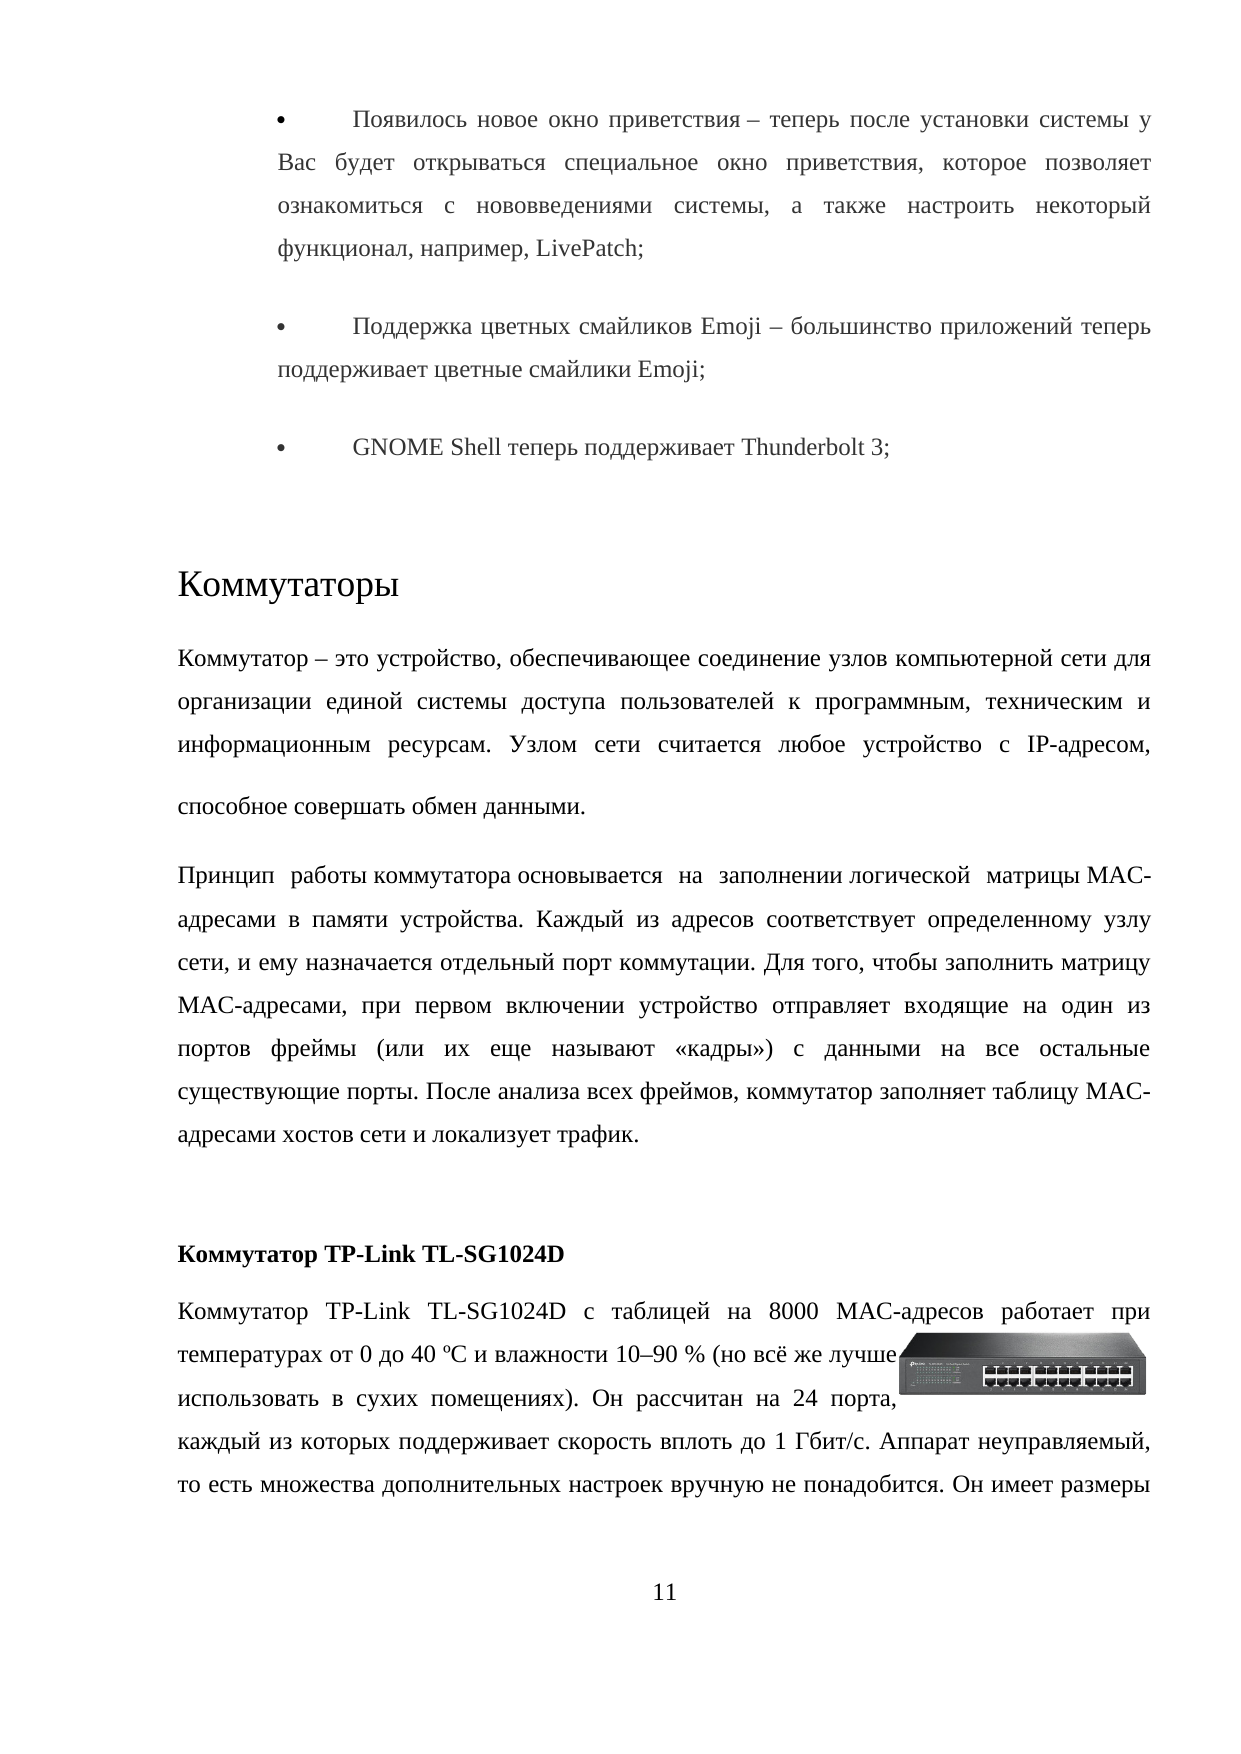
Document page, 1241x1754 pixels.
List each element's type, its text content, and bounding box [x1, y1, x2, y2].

text Коммутатор TP-Link TL-SG1024D с таблицей на 8000 MAC-адресов работает при температурах от 0 до 40 ºC и влажности 10–90 % (но всё же лучше использовать в сухих помещениях). Он рассчитан на 24 порта, каждый из которых поддерживает скорость вплоть до 1 Гбит/с. Аппарат неуправляемый, то есть множества дополнительных настроек вручную не понадобится. Он имеет размеры [177, 1296, 1152, 1498]
list GNOME Shell теперь поддерживает Thunderbolt 3; [277, 432, 1152, 461]
list Поддержка цветных смайликов Emoji – большинство приложений теперь поддерживает цветные смайлики Emoji; [277, 311, 1152, 383]
text Принцип работы коммутатора основывается на заполнении логической матрицы MAC-адресами в памяти устройства. Каждый из адресов соответствует определенному узлу сети, и ему назначается отдельный порт коммутации. Для того, чтобы заполнить матрицу MAC-адресами, при первом включении устройство отправляет входящие на один из портов фреймы (или их еще называют «кадры») с данными на все остальные существующие порты. После анализа всех фреймов, коммутатор заполняет таблицу MAC-адресами хостов сети и локализует трафик. [177, 861, 1152, 1148]
list Появилось новое окно приветствия – теперь после установки системы у Вас будет открываться специальное окно приветствия, которое позволяет ознакомиться с нововведениями системы, а также настроить некоторый функционал, например, LivePatch; [277, 104, 1152, 262]
text Коммутатор TP-Link TL-SG1024D [177, 1239, 1152, 1268]
text Коммутаторы [177, 561, 1152, 604]
text Коммутатор – это устройство, обеспечивающее соединение узлов компьютерной сети для организации единой системы доступа пользователей к программным, техническим и информационным ресурсам. Узлом сети считается любое устройство с IP-адресом, способное совершать обмен данными. [177, 643, 1152, 822]
